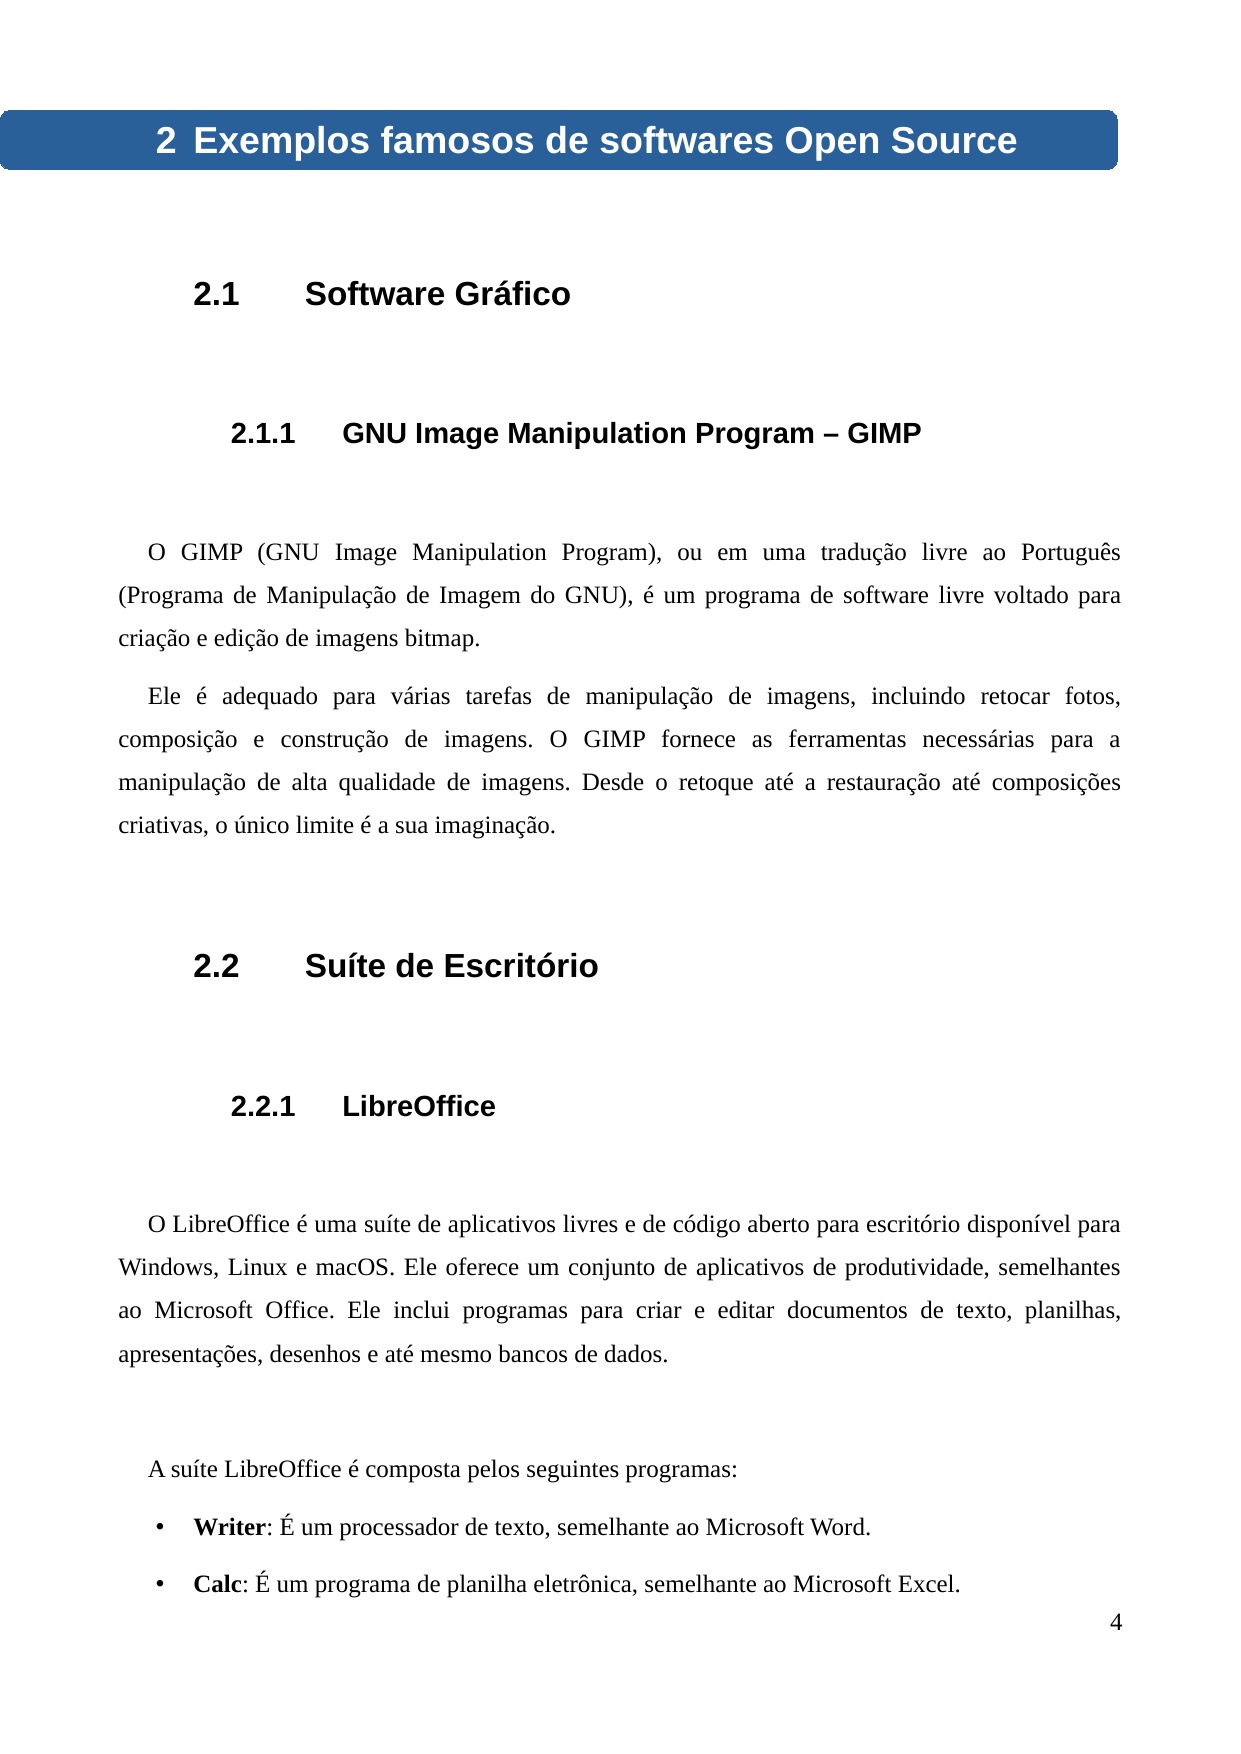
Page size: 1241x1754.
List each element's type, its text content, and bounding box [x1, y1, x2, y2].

subtitle Software Gráfico [193, 274, 1122, 312]
subtitle Suíte de Escritório [193, 946, 1122, 985]
list Writer: É um processador de texto, semelhante ao Microsoft Word. [156, 1512, 1122, 1541]
list Calc: É um programa de planilha eletrônica, semelhante ao Microsoft Excel. [156, 1569, 1122, 1598]
text O LibreOffice é uma suíte de aplicativos livres e de código aberto para escritório disponível para Windows, Linux e macOS. Ele oferece um conjunto de aplicativos de produtividade, semelhantes ao Microsoft Office. Ele inclui programas para criar e editar documentos de texto, planilhas, apresentações, desenhos e até mesmo bancos de dados. [118, 1209, 1122, 1367]
text Ele é adequado para várias tarefas de manipulação de imagens, incluindo retocar fotos, composição e construção de imagens. O GIMP fornece as ferramentas necessárias para a manipulação de alta qualidade de imagens. Desde o retoque até a restauração até composições criativas, o único limite é a sua imaginação. [118, 681, 1122, 839]
text A suíte LibreOffice é composta pelos seguintes programas: [118, 1454, 1122, 1483]
subtitle LibreOffice [231, 1089, 1122, 1122]
subtitle GNU Image Manipulation Program – GIMP [231, 416, 1122, 450]
text O GIMP (GNU Image Manipulation Program), ou em uma tradução livre ao Português (Programa de Manipulação de Imagem do GNU), é um programa de software livre voltado para criação e edição de imagens bitmap. [118, 537, 1122, 652]
